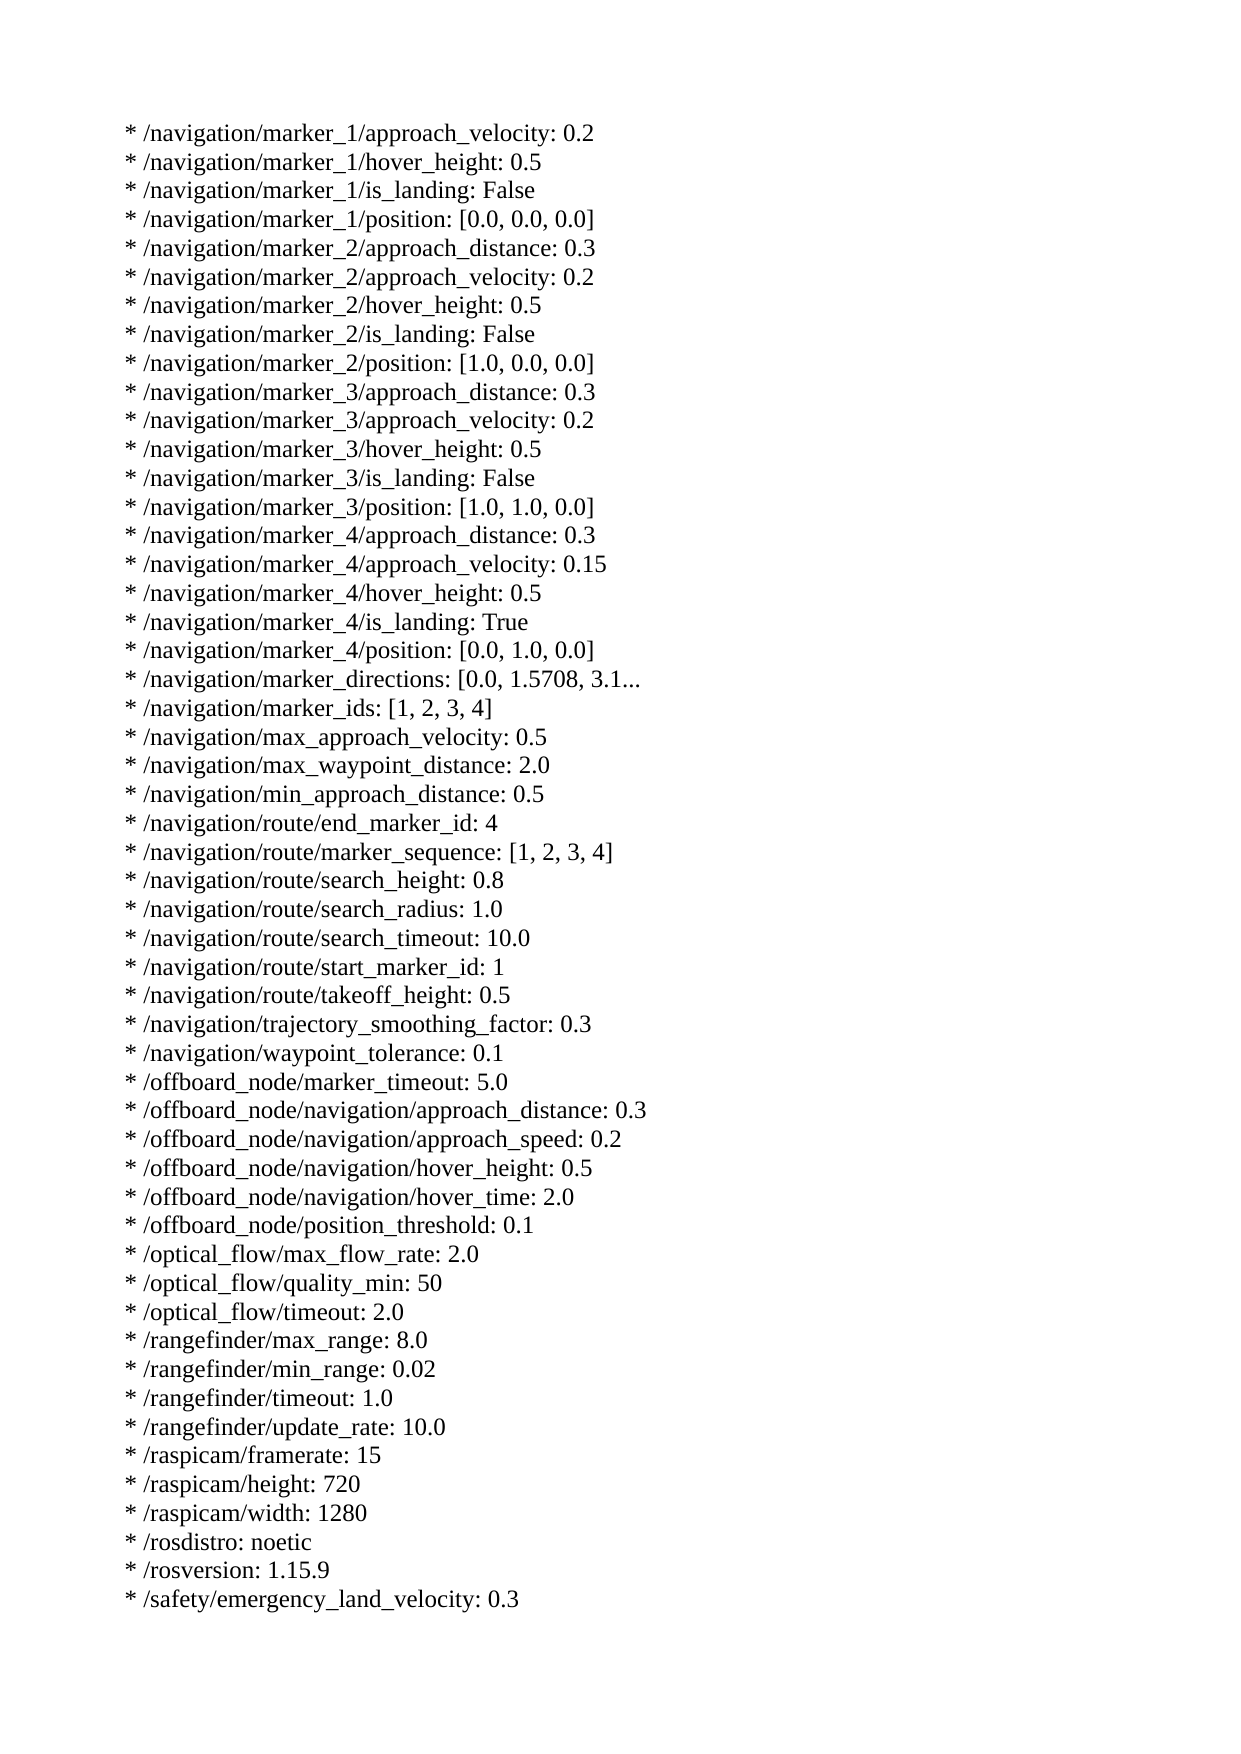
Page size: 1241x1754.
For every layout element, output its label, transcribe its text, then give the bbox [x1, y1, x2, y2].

text * /navigation/max_approach_velocity: 0.5 [118, 722, 1122, 751]
text * /navigation/route/start_marker_id: 1 [118, 952, 1122, 981]
text * /navigation/trajectory_smoothing_factor: 0.3 [118, 1009, 1122, 1038]
text * /navigation/marker_3/is_landing: False [118, 463, 1122, 492]
text * /rangefinder/update_rate: 10.0 [118, 1412, 1122, 1441]
text * /raspicam/framerate: 15 [118, 1441, 1122, 1469]
text * /navigation/marker_3/approach_velocity: 0.2 [118, 406, 1122, 434]
text * /rangefinder/max_range: 8.0 [118, 1326, 1122, 1354]
text * /navigation/marker_2/is_landing: False [118, 319, 1122, 348]
text * /rangefinder/timeout: 1.0 [118, 1383, 1122, 1412]
text * /offboard_node/navigation/hover_time: 2.0 [118, 1182, 1122, 1211]
text * /navigation/min_approach_distance: 0.5 [118, 779, 1122, 808]
text * /rosversion: 1.15.9 [118, 1556, 1122, 1584]
text * /rosdistro: noetic [118, 1527, 1122, 1556]
text * /navigation/marker_1/position: [0.0, 0.0, 0.0] [118, 204, 1122, 233]
text * /raspicam/height: 720 [118, 1469, 1122, 1498]
text * /optical_flow/timeout: 2.0 [118, 1297, 1122, 1326]
text * /navigation/marker_4/approach_distance: 0.3 [118, 521, 1122, 549]
text * /navigation/route/takeoff_height: 0.5 [118, 981, 1122, 1009]
text * /navigation/marker_4/position: [0.0, 1.0, 0.0] [118, 636, 1122, 664]
text * /navigation/marker_2/approach_distance: 0.3 [118, 233, 1122, 262]
text * /optical_flow/quality_min: 50 [118, 1268, 1122, 1297]
text * /navigation/route/search_timeout: 10.0 [118, 923, 1122, 952]
text * /navigation/waypoint_tolerance: 0.1 [118, 1038, 1122, 1067]
text * /navigation/max_waypoint_distance: 2.0 [118, 751, 1122, 779]
text * /navigation/marker_2/hover_height: 0.5 [118, 291, 1122, 319]
text * /navigation/route/search_radius: 1.0 [118, 894, 1122, 923]
text * /navigation/marker_directions: [0.0, 1.5708, 3.1... [118, 664, 1122, 693]
text * /navigation/marker_4/hover_height: 0.5 [118, 578, 1122, 607]
text * /navigation/marker_2/approach_velocity: 0.2 [118, 262, 1122, 291]
text * /offboard_node/navigation/approach_speed: 0.2 [118, 1124, 1122, 1153]
text * /navigation/marker_1/approach_velocity: 0.2 [118, 118, 1122, 147]
text * /offboard_node/position_threshold: 0.1 [118, 1211, 1122, 1239]
text * /navigation/route/search_height: 0.8 [118, 866, 1122, 894]
text * /navigation/marker_4/approach_velocity: 0.15 [118, 549, 1122, 578]
text * /offboard_node/marker_timeout: 5.0 [118, 1067, 1122, 1096]
text * /rangefinder/min_range: 0.02 [118, 1354, 1122, 1383]
text * /navigation/marker_3/approach_distance: 0.3 [118, 377, 1122, 406]
text * /navigation/marker_1/is_landing: False [118, 176, 1122, 204]
text * /navigation/route/marker_sequence: [1, 2, 3, 4] [118, 837, 1122, 866]
text * /navigation/marker_3/position: [1.0, 1.0, 0.0] [118, 492, 1122, 521]
text * /navigation/marker_4/is_landing: True [118, 607, 1122, 636]
text * /offboard_node/navigation/approach_distance: 0.3 [118, 1096, 1122, 1124]
text * /safety/emergency_land_velocity: 0.3 [118, 1584, 1122, 1613]
text * /navigation/marker_3/hover_height: 0.5 [118, 434, 1122, 463]
text * /optical_flow/max_flow_rate: 2.0 [118, 1239, 1122, 1268]
text * /navigation/marker_ids: [1, 2, 3, 4] [118, 693, 1122, 722]
text * /raspicam/width: 1280 [118, 1498, 1122, 1527]
text * /navigation/marker_1/hover_height: 0.5 [118, 147, 1122, 176]
text * /navigation/route/end_marker_id: 4 [118, 808, 1122, 837]
text * /navigation/marker_2/position: [1.0, 0.0, 0.0] [118, 348, 1122, 377]
text * /offboard_node/navigation/hover_height: 0.5 [118, 1153, 1122, 1182]
